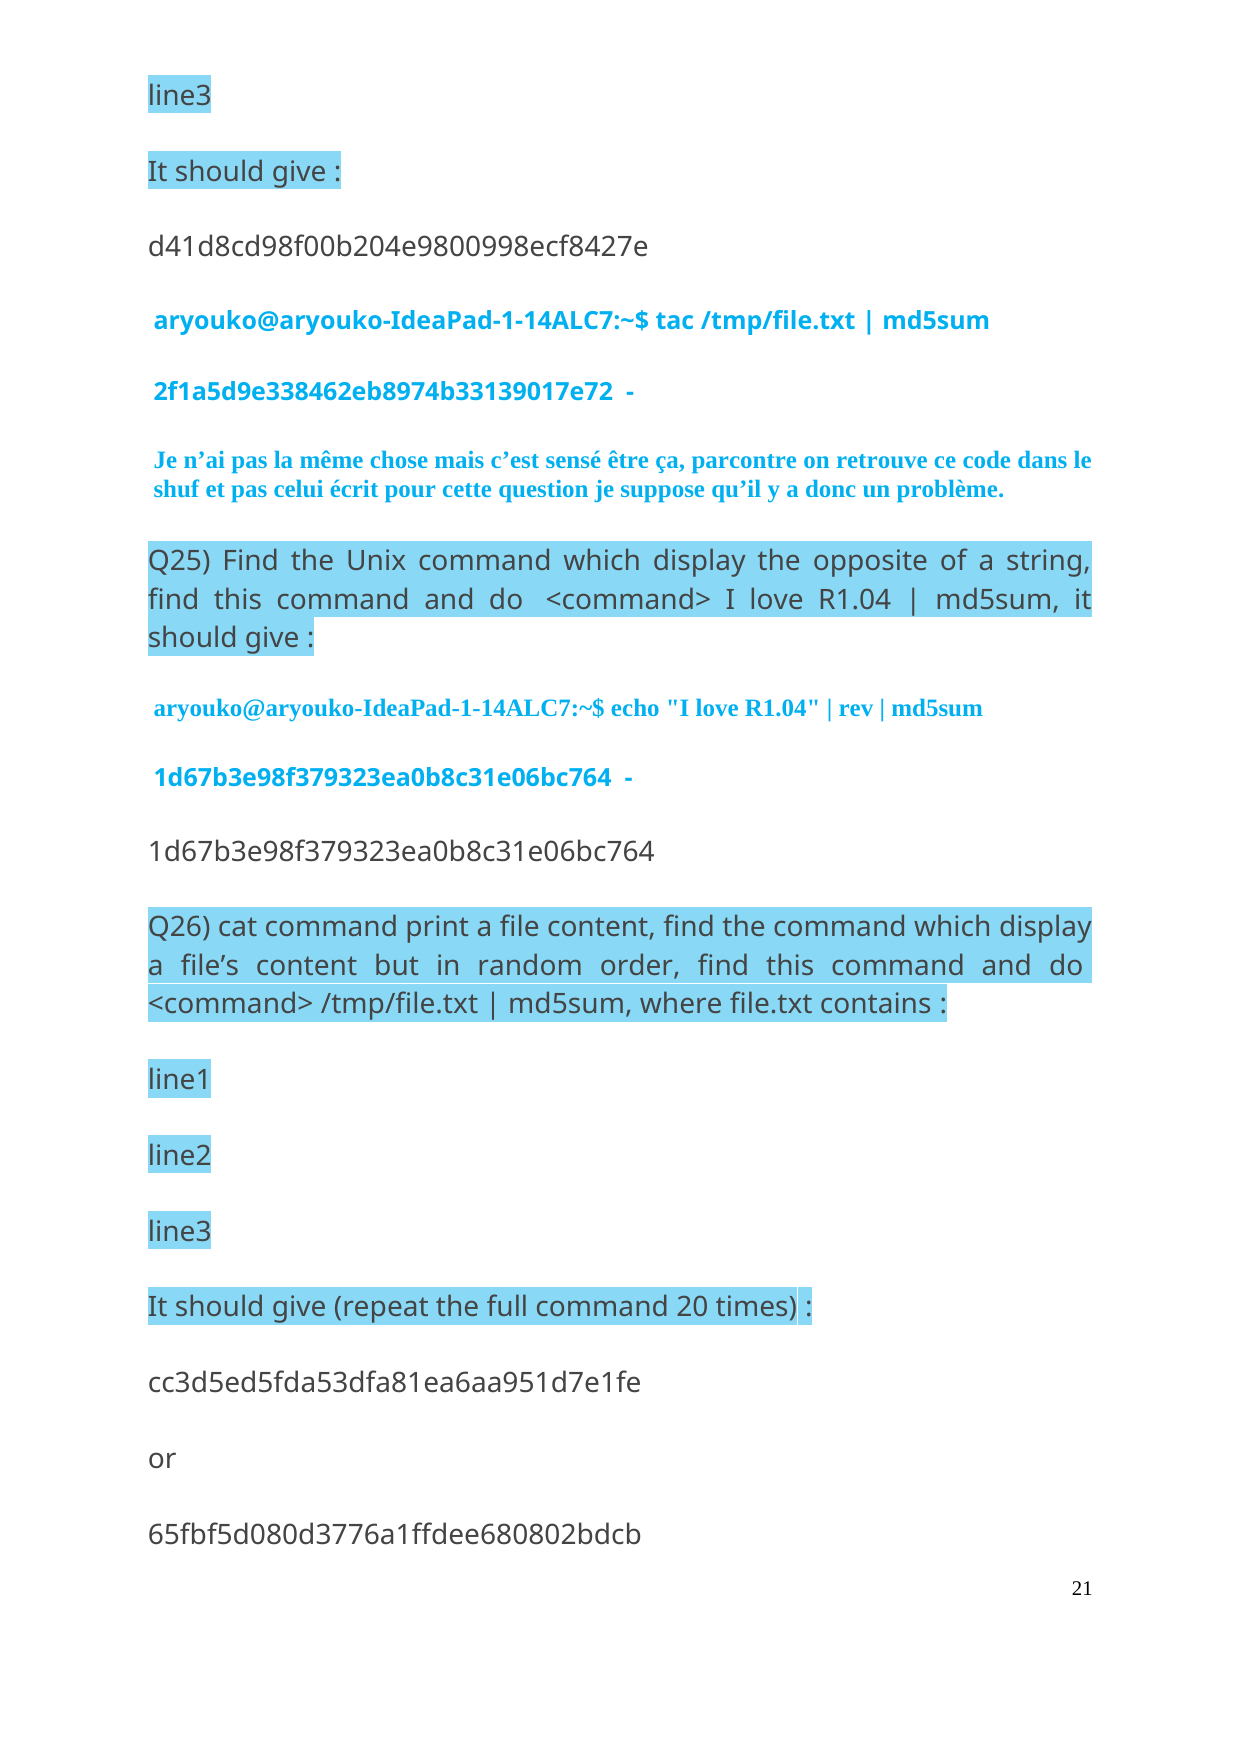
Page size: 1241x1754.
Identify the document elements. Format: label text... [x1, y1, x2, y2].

text Q26) cat command print a file content, find the command which display a file’s content but in random order, find this command and do <command> /tmp/file.txt | md5sum, where file.txt contains : [148, 907, 1092, 1022]
text d41d8cd98f00b204e9800998ecf8427e [148, 227, 1092, 265]
text or [148, 1438, 1092, 1477]
text Je n’ai pas la même chose mais c’est sensé être ça, parcontre on retrouve ce code dans le shuf et pas celui écrit pour cette question je suppose qu’il y a donc un problème. [153, 446, 1092, 503]
text 1d67b3e98f379323ea0b8c31e06bc764 - [153, 759, 1092, 793]
text aryouko@aryouko-IdeaPad-1-14ALC7:~$ tac /tmp/file.txt | md5sum [153, 302, 1092, 337]
text line3 [148, 1211, 1092, 1249]
text cc3d5ed5fda53dfa81ea6aa951d7e1fe [148, 1363, 1092, 1401]
text Q25) Find the Unix command which display the opposite of a string, find this command and do <command> I love R1.04 | md5sum, it should give : [148, 541, 1092, 656]
text It should give (repeat the full command 20 times) : [148, 1287, 1092, 1325]
text line2 [148, 1135, 1092, 1173]
text 2f1a5d9e338462eb8974b33139017e72 - [153, 374, 1092, 408]
text It should give : [148, 151, 1092, 189]
text line3 [148, 75, 1092, 113]
text aryouko@aryouko-IdeaPad-1-14ALC7:~$ echo "I love R1.04" | rev | md5sum [153, 693, 1092, 722]
text line1 [148, 1059, 1092, 1098]
text 65fbf5d080d3776a1ffdee680802bdcb [148, 1514, 1092, 1553]
text 1d67b3e98f379323ea0b8c31e06bc764 [148, 831, 1092, 869]
